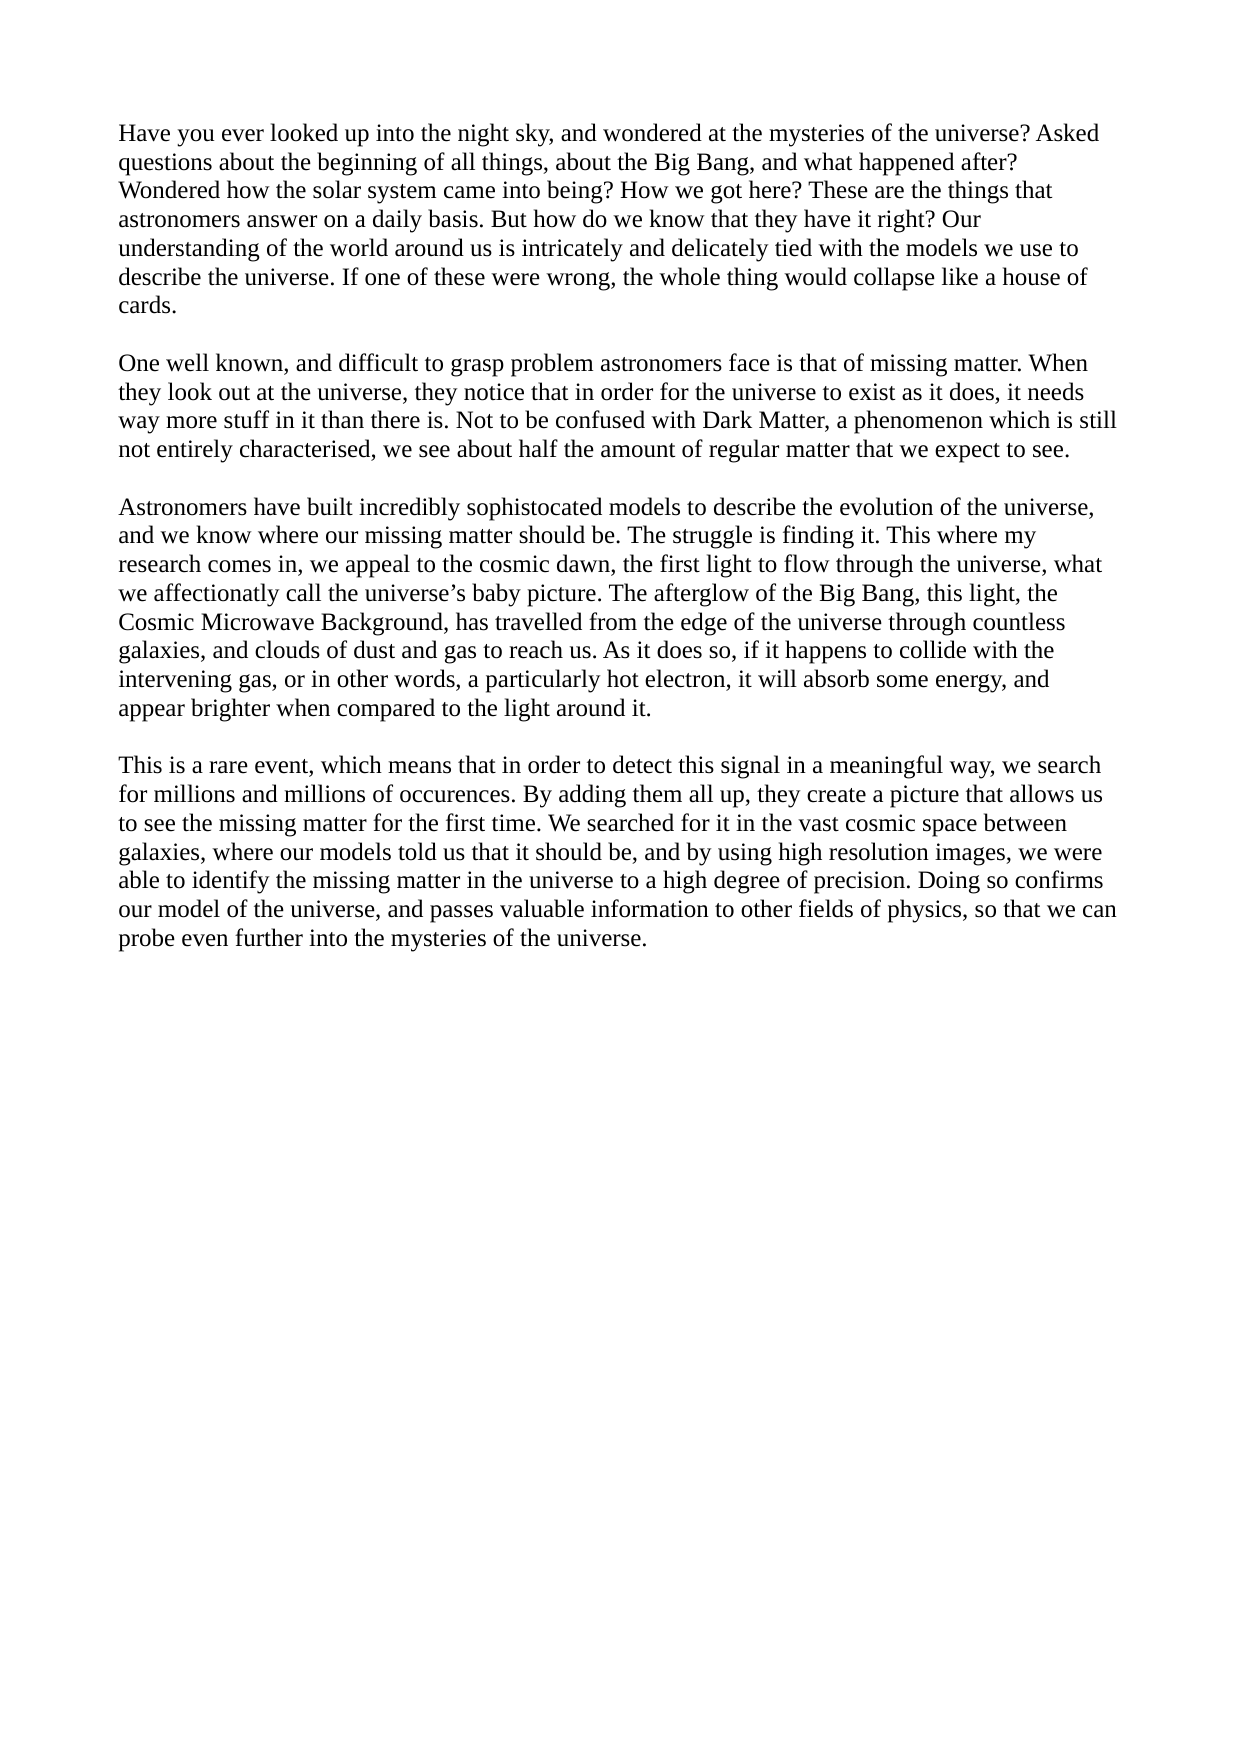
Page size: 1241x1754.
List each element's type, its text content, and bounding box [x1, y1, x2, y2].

text This is a rare event, which means that in order to detect this signal in a meaningful way, we search for millions and millions of occurences. By adding them all up, they create a picture that allows us to see the missing matter for the first time. We searched for it in the vast cosmic space between galaxies, where our models told us that it should be, and by using high resolution images, we were able to identify the missing matter in the universe to a high degree of precision. Doing so confirms our model of the universe, and passes valuable information to other fields of physics, so that we can probe even further into the mysteries of the universe. [118, 751, 1122, 952]
text Astronomers have built incredibly sophistocated models to describe the evolution of the universe, and we know where our missing matter should be. The struggle is finding it. This where my research comes in, we appeal to the cosmic dawn, the first light to flow through the universe, what we affectionatly call the universe’s baby picture. The afterglow of the Big Bang, this light, the Cosmic Microwave Background, has travelled from the edge of the universe through countless galaxies, and clouds of dust and gas to reach us. As it does so, if it happens to collide with the intervening gas, or in other words, a particularly hot electron, it will absorb some energy, and appear brighter when compared to the light around it. [118, 492, 1122, 722]
text One well known, and difficult to grasp problem astronomers face is that of missing matter. When they look out at the universe, they notice that in order for the universe to exist as it does, it needs way more stuff in it than there is. Not to be confused with Dark Matter, a phenomenon which is still not entirely characterised, we see about half the amount of regular matter that we expect to see. [118, 348, 1122, 463]
text Have you ever looked up into the night sky, and wondered at the mysteries of the universe? Asked questions about the beginning of all things, about the Big Bang, and what happened after? Wondered how the solar system came into being? How we got here? These are the things that astronomers answer on a daily basis. But how do we know that they have it right? Our understanding of the world around us is intricately and delicately tied with the models we use to describe the universe. If one of these were wrong, the whole thing would collapse like a house of cards. [118, 118, 1122, 319]
